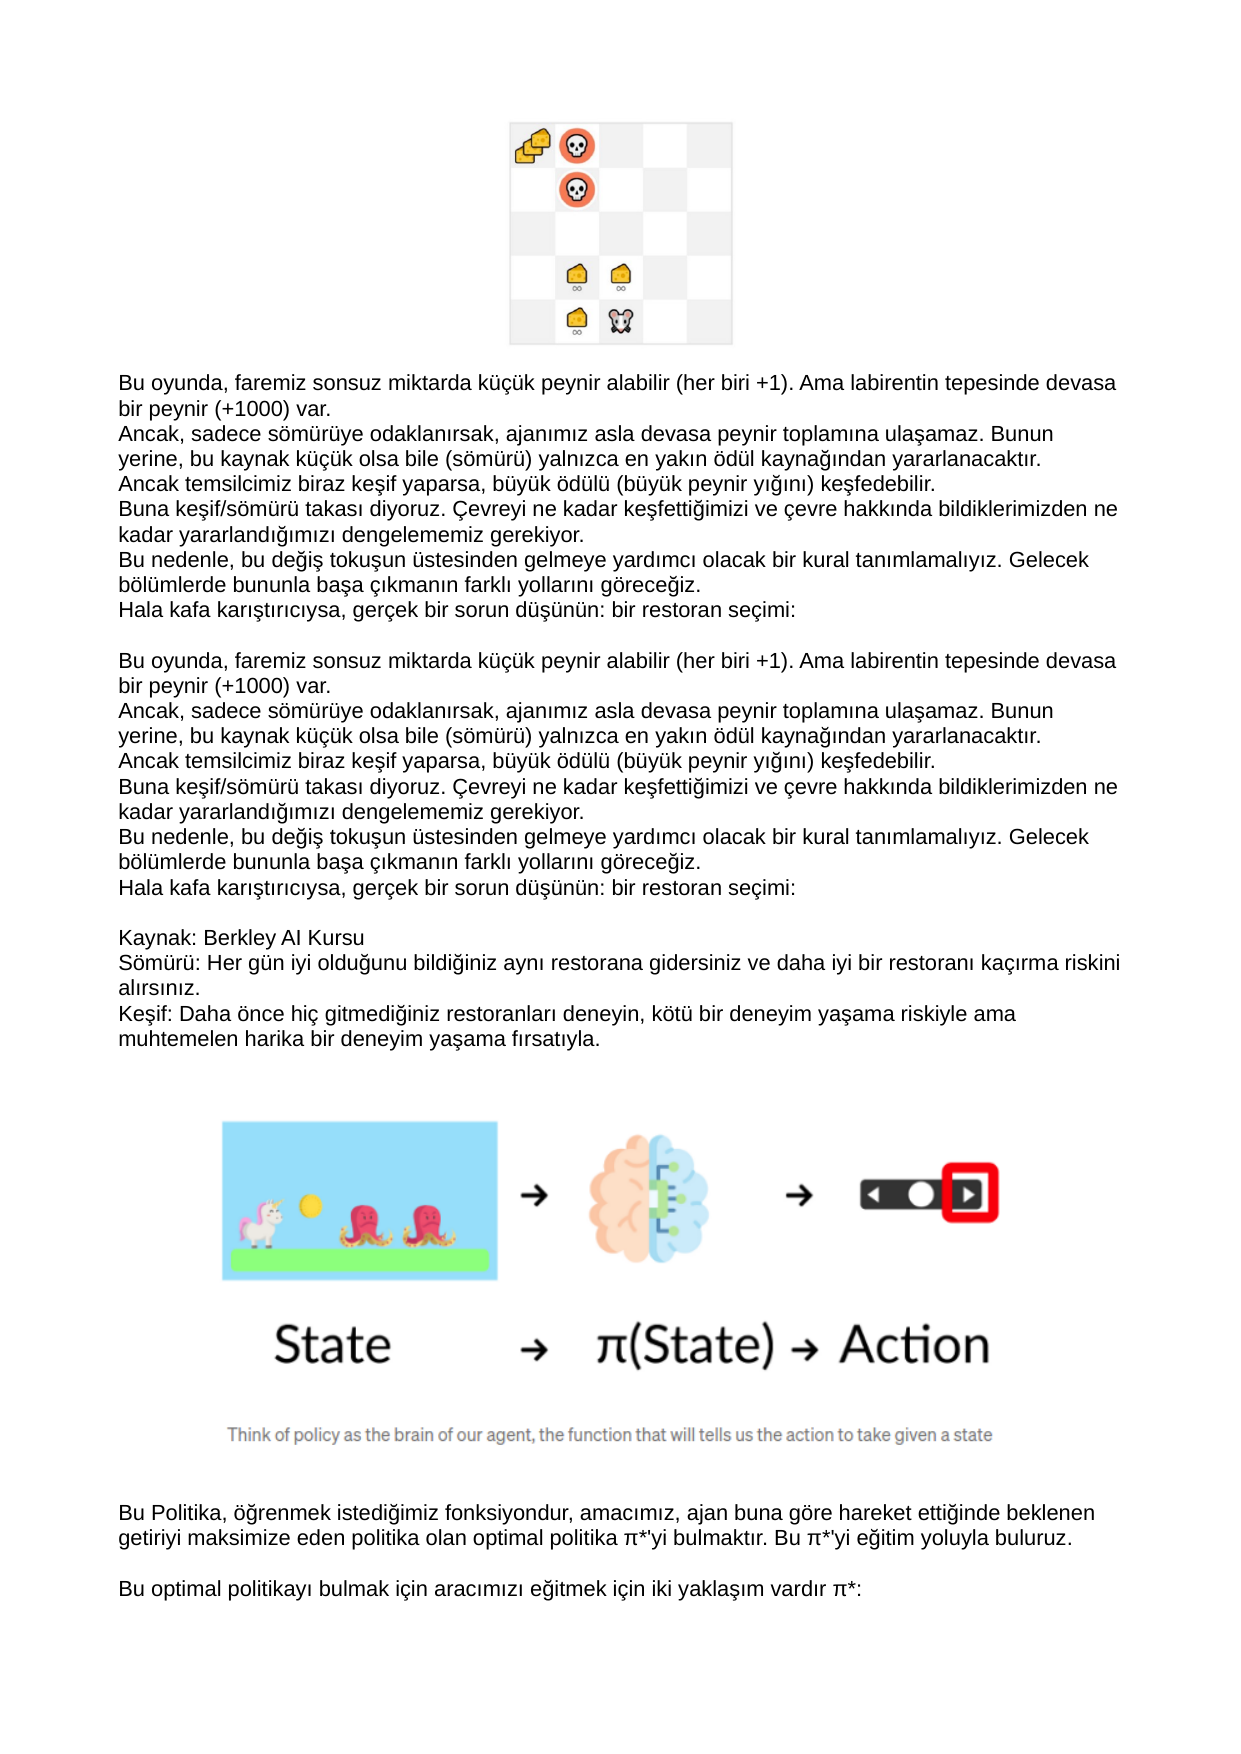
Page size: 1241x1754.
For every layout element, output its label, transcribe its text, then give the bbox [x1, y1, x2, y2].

text Bu optimal politikayı bulmak için aracımızı eğitmek için iki yaklaşım vardır π*: [118, 1575, 1122, 1601]
picture [215, 1114, 1025, 1450]
text Bu Politika, öğrenmek istediğimiz fonksiyondur, amacımız, ajan buna göre hareket ettiğinde beklenen getiriyi maksimize eden politika olan optimal politika π*'yi bulmaktır. Bu π*'yi eğitim yoluyla buluruz. [118, 1500, 1122, 1550]
text Bu oyunda, faremiz sonsuz miktarda küçük peynir alabilir (her biri +1). Ama labirentin tepesinde devasa bir peynir (+1000) var. Ancak, sadece sömürüye odaklanırsak, ajanımız asla devasa peynir toplamına ulaşamaz. Bunun yerine, bu kaynak küçük olsa bile (sömürü) yalnızca en yakın ödül kaynağından yararlanacaktır. Ancak temsilcimiz biraz keşif yaparsa, büyük ödülü (büyük peynir yığını) keşfedebilir. Buna keşif/sömürü takası diyoruz. Çevreyi ne kadar keşfettiğimizi ve çevre hakkında bildiklerimizden ne kadar yararlandığımızı dengelememiz gerekiyor. Bu nedenle, bu değiş tokuşun üstesinden gelmeye yardımcı olacak bir kural tanımlamalıyız. Gelecek bölümlerde bununla başa çıkmanın farklı yollarını göreceğiz. Hala kafa karıştırıcıysa, gerçek bir sorun düşünün: bir restoran seçimi: [118, 647, 1122, 899]
picture [504, 118, 737, 350]
text Bu oyunda, faremiz sonsuz miktarda küçük peynir alabilir (her biri +1). Ama labirentin tepesinde devasa bir peynir (+1000) var. Ancak, sadece sömürüye odaklanırsak, ajanımız asla devasa peynir toplamına ulaşamaz. Bunun yerine, bu kaynak küçük olsa bile (sömürü) yalnızca en yakın ödül kaynağından yararlanacaktır. Ancak temsilcimiz biraz keşif yaparsa, büyük ödülü (büyük peynir yığını) keşfedebilir. Buna keşif/sömürü takası diyoruz. Çevreyi ne kadar keşfettiğimizi ve çevre hakkında bildiklerimizden ne kadar yararlandığımızı dengelememiz gerekiyor. Bu nedenle, bu değiş tokuşun üstesinden gelmeye yardımcı olacak bir kural tanımlamalıyız. Gelecek bölümlerde bununla başa çıkmanın farklı yollarını göreceğiz. Hala kafa karıştırıcıysa, gerçek bir sorun düşünün: bir restoran seçimi: [118, 370, 1122, 622]
text Kaynak: Berkley AI Kursu Sömürü: Her gün iyi olduğunu bildiğiniz aynı restorana gidersiniz ve daha iyi bir restoranı kaçırma riskini alırsınız. Keşif: Daha önce hiç gitmediğiniz restoranları deneyin, kötü bir deneyim yaşama riskiyle ama muhtemelen harika bir deneyim yaşama fırsatıyla. [118, 925, 1122, 1051]
